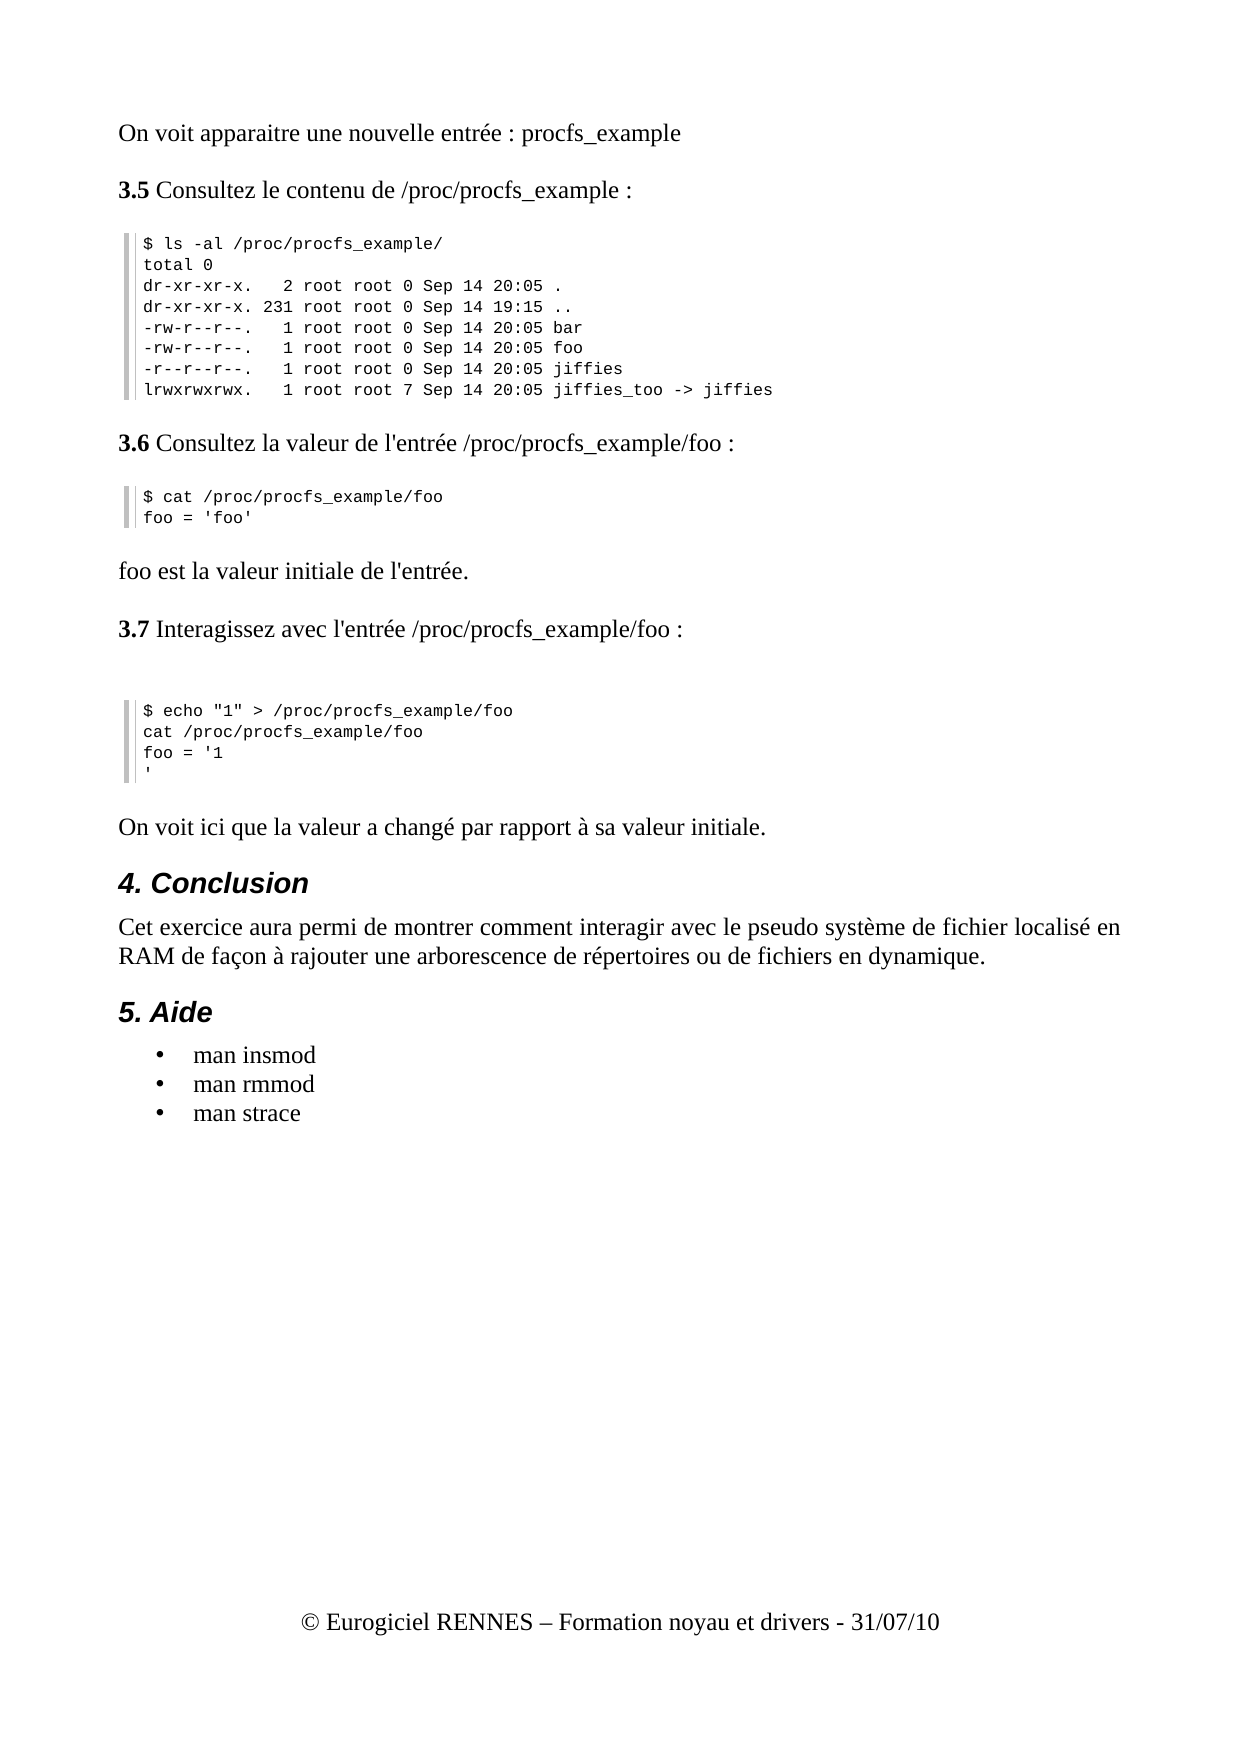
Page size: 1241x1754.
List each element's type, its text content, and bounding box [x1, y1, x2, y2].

subtitle 4. Conclusion [118, 866, 1122, 899]
text On voit ici que la valeur a changé par rapport à sa valeur initiale. [118, 812, 1122, 841]
list man insmod [156, 1041, 1122, 1069]
text $ echo "1" > /proc/procfs_example/foo [136, 700, 1063, 721]
list man rmmod [156, 1069, 1122, 1098]
text -rw-r--r--. 1 root root 0 Sep 14 20:05 foo [136, 337, 1063, 358]
text foo = 'foo' [136, 507, 1063, 528]
text ' [136, 763, 1063, 783]
text $ cat /proc/procfs_example/foo [136, 486, 1063, 507]
text lrwxrwxrwx. 1 root root 7 Sep 14 20:05 jiffies_too -> jiffies [136, 379, 1063, 400]
text 3.5 Consultez le contenu de /proc/procfs_example : [118, 176, 1122, 204]
text [129, 763, 135, 783]
text dr-xr-xr-x. 2 root root 0 Sep 14 20:05 . [136, 275, 1063, 296]
text On voit apparaitre une nouvelle entrée : procfs_example [118, 118, 1122, 147]
text 3.6 Consultez la valeur de l'entrée /proc/procfs_example/foo : [118, 428, 1122, 457]
text dr-xr-xr-x. 231 root root 0 Sep 14 19:15 .. [136, 296, 1063, 316]
text Cet exercice aura permi de montrer comment interagir avec le pseudo système de fichier localisé en RAM de façon à rajouter une arborescence de répertoires ou de fichiers en dynamique. [118, 912, 1122, 969]
text $ ls -al /proc/procfs_example/ [136, 233, 1063, 254]
text total 0 [136, 254, 1063, 275]
text 3.7 Interagissez avec l'entrée /proc/procfs_example/foo : [118, 614, 1122, 643]
text -rw-r--r--. 1 root root 0 Sep 14 20:05 bar [136, 316, 1063, 337]
text foo = '1 [136, 742, 1063, 763]
text foo est la valeur initiale de l'entrée. [118, 556, 1122, 585]
list man strace [156, 1098, 1122, 1127]
text -r--r--r--. 1 root root 0 Sep 14 20:05 jiffies [136, 358, 1063, 379]
text cat /proc/procfs_example/foo [136, 721, 1063, 742]
subtitle 5. Aide [118, 994, 1122, 1028]
